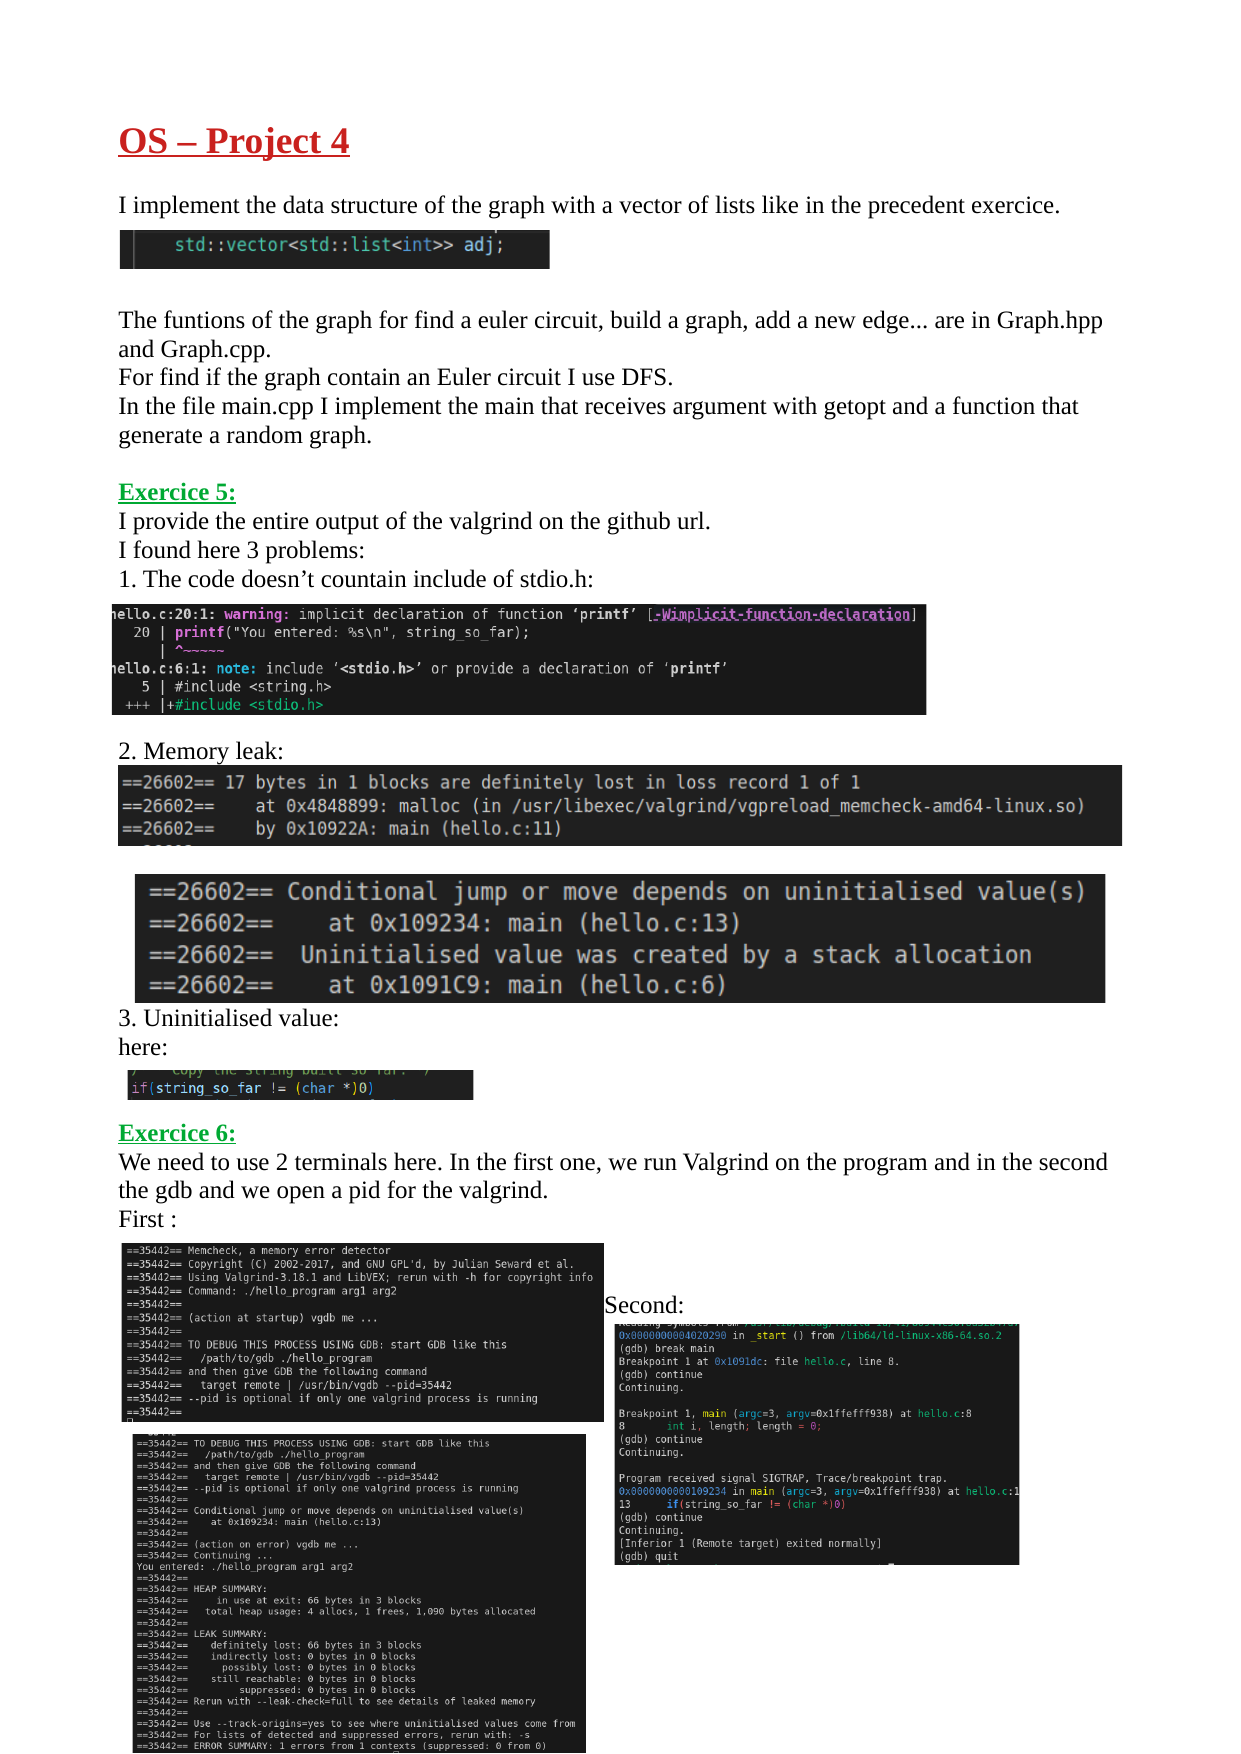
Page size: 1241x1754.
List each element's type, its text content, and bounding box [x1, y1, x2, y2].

text For find if the graph contain an Euler circuit I use DFS. [118, 362, 1122, 391]
picture [118, 765, 1123, 846]
picture [134, 874, 1106, 1003]
picture [132, 1434, 586, 1753]
text I provide the entire output of the valgrind on the github url. [118, 506, 1122, 535]
text 1. The code doesn’t countain include of stdio.h: [118, 564, 1122, 592]
picture [127, 1070, 474, 1100]
text I found here 3 problems: [118, 535, 1122, 564]
text Exercice 6: [118, 1118, 1122, 1147]
text I implement the data structure of the graph with a vector of lists like in the precedent exercice. [118, 190, 1122, 219]
picture [614, 1324, 1020, 1565]
picture [119, 230, 550, 269]
text In the file main.cpp I implement the main that receives argument with getopt and a function that generate a random graph. [118, 391, 1122, 449]
text Second: [604, 1290, 1122, 1319]
text 3. Uninitialised value: [118, 875, 1122, 1032]
text 2. Memory leak: [118, 736, 1122, 765]
text OS – Project 4 [118, 118, 1122, 161]
text The funtions of the graph for find a euler circuit, build a graph, add a new edge... are in Graph.hpp and Graph.cpp. [118, 305, 1122, 362]
text Exercice 5: [118, 477, 1122, 506]
picture [111, 604, 927, 715]
text We need to use 2 terminals here. In the first one, we run Valgrind on the program and in the second the gdb and we open a pid for the valgrind. [118, 1147, 1122, 1204]
text First : [118, 1204, 1122, 1233]
picture [121, 1243, 604, 1422]
text here: [118, 1032, 1122, 1060]
